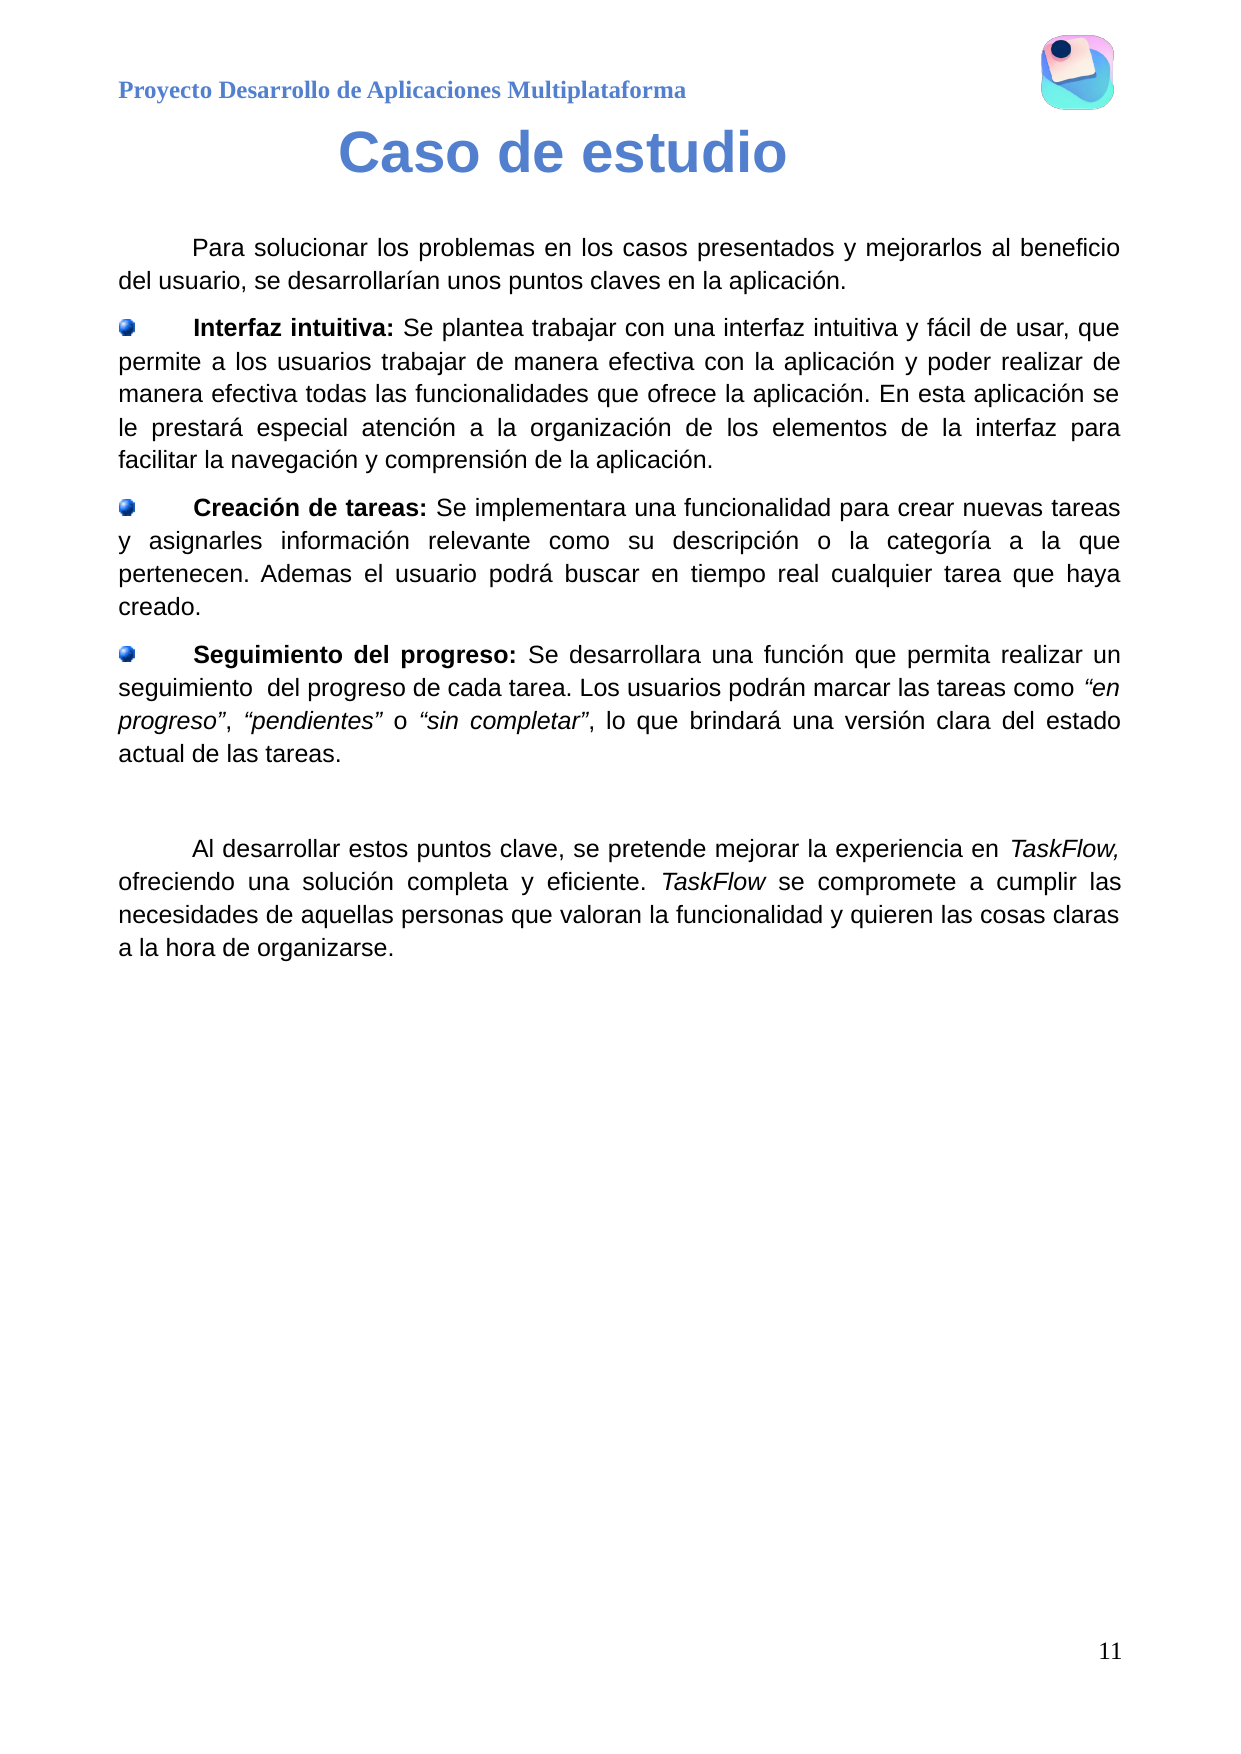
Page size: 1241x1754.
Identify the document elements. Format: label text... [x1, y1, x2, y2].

picture [119, 646, 135, 662]
list Seguimiento del progreso: Se desarrollara una función que permita realizar un seguimiento del progreso de cada tarea. Los usuarios podrán marcar las tareas como “en progreso”, “pendientes” o “sin completar”, lo que brindará una versión clara del estado actual de las tareas. [118, 640, 1122, 768]
list Creación de tareas: Se implementara una funcionalidad para crear nuevas tareas y asignarles información relevante como su descripción o la categoría a la que pertenecen. Ademas el usuario podrá buscar en tiempo real cualquier tarea que haya creado. [118, 493, 1122, 621]
subtitle Caso de estudio [118, 118, 1122, 185]
picture [1025, 26, 1125, 121]
list Interfaz intuitiva: Se plantea trabajar con una interfaz intuitiva y fácil de usar, que permite a los usuarios trabajar de manera efectiva con la aplicación y poder realizar de manera efectiva todas las funcionalidades que ofrece la aplicación. En esta aplicación se le prestará especial atención a la organización de los elementos de la interfaz para facilitar la navegación y comprensión de la aplicación. [118, 313, 1122, 474]
picture [119, 319, 135, 336]
text Para solucionar los problemas en los casos presentados y mejorarlos al beneficio del usuario, se desarrollarían unos puntos claves en la aplicación. [118, 233, 1122, 294]
picture [119, 499, 135, 516]
text Al desarrollar estos puntos clave, se pretende mejorar la experiencia en TaskFlow, ofreciendo una solución completa y eficiente. TaskFlow se compromete a cumplir las necesidades de aquellas personas que valoran la funcionalidad y quieren las cosas claras a la hora de organizarse. [118, 834, 1122, 962]
